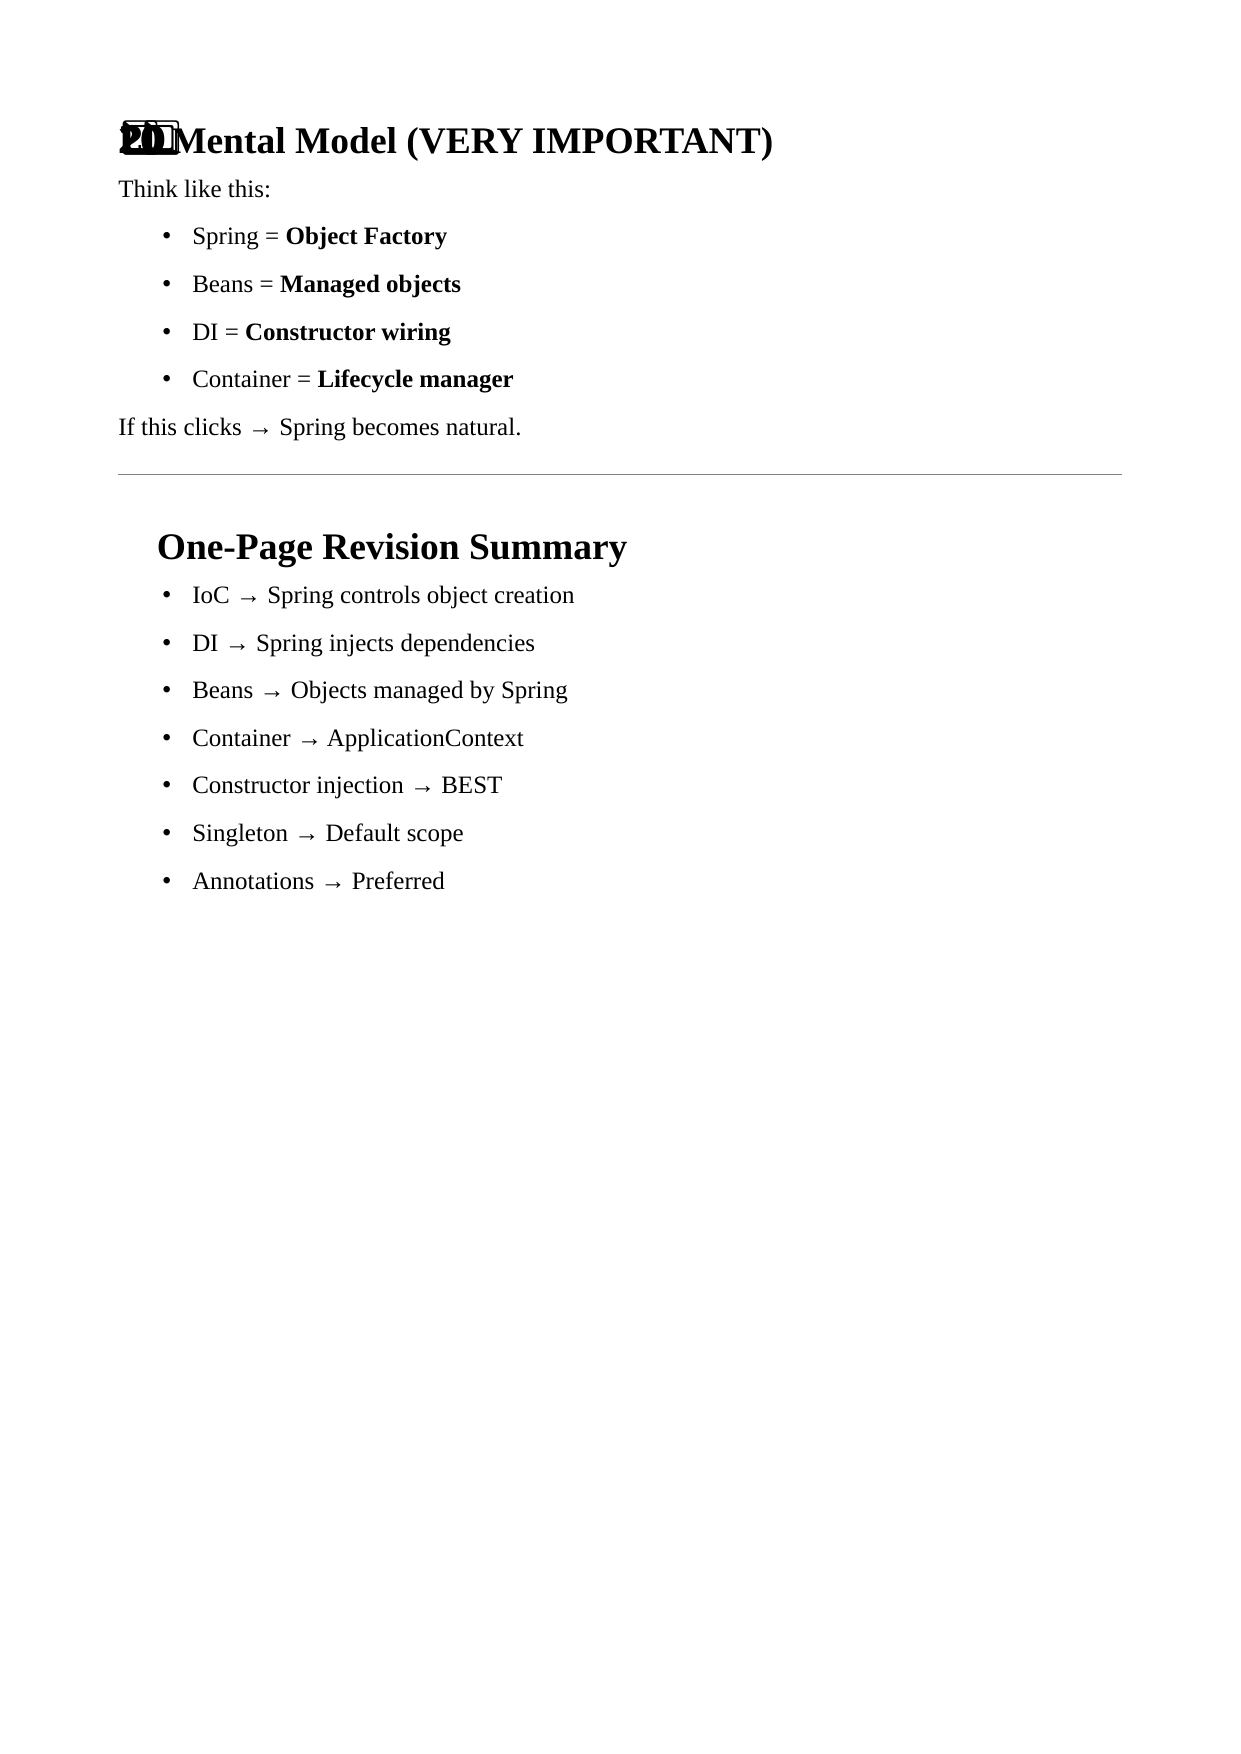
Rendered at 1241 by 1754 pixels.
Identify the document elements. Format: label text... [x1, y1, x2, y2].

list Annotations → Preferred [162, 866, 1122, 894]
list DI = Constructor wiring [162, 317, 1122, 345]
list Beans → Objects managed by Spring [162, 675, 1122, 704]
subtitle 2️⃣0️⃣ Mental Model (VERY IMPORTANT) [118, 118, 1122, 161]
list IoC → Spring controls object creation [162, 580, 1122, 609]
subtitle 🔥 One-Page Revision Summary [118, 524, 1122, 568]
list Container = Lifecycle manager [162, 364, 1122, 393]
list Singleton → Default scope [162, 818, 1122, 847]
list Beans = Managed objects [162, 269, 1122, 298]
text If this clicks → Spring becomes natural. [118, 412, 1122, 441]
text Think like this: [118, 174, 1122, 202]
list Container → ApplicationContext [162, 723, 1122, 752]
list Constructor injection → BEST [162, 771, 1122, 799]
list DI → Spring injects dependencies [162, 628, 1122, 656]
list Spring = Object Factory [162, 221, 1122, 250]
